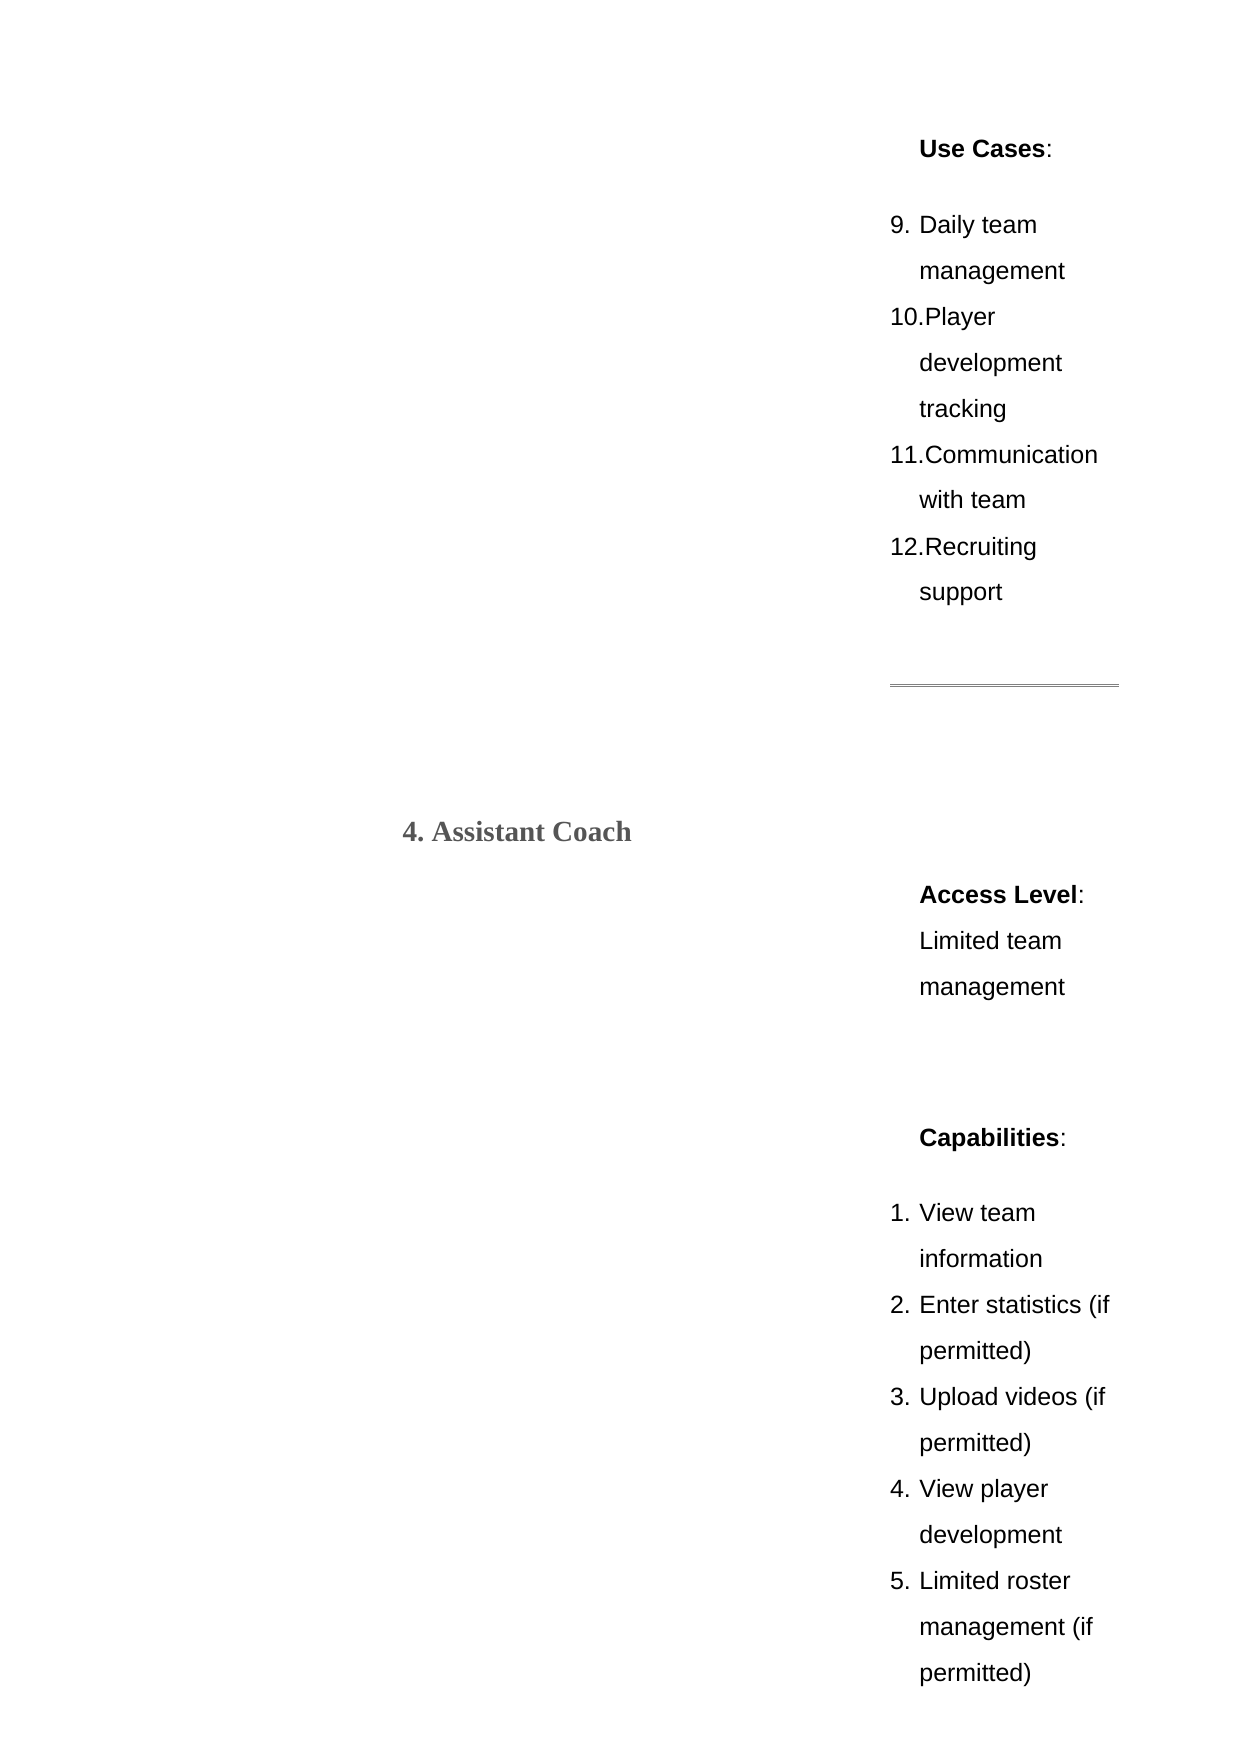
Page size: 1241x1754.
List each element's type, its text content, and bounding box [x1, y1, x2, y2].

list Upload videos (if permitted) [890, 1382, 1119, 1457]
list Enter statistics (if permitted) [890, 1290, 1119, 1365]
list Recruiting support [890, 531, 1119, 606]
list Limited roster management (if permitted) [890, 1566, 1119, 1686]
list Use Cases: [890, 134, 1119, 163]
list View player development [890, 1474, 1119, 1548]
list View team information [890, 1198, 1119, 1273]
subtitle 4. Assistant Coach [373, 814, 1119, 847]
list Capabilities: [890, 1123, 1119, 1152]
list Player development tracking [890, 302, 1119, 422]
list Access Level: Limited team management [890, 880, 1119, 1001]
list Daily team management [890, 210, 1119, 284]
list Communication with team [890, 439, 1119, 514]
